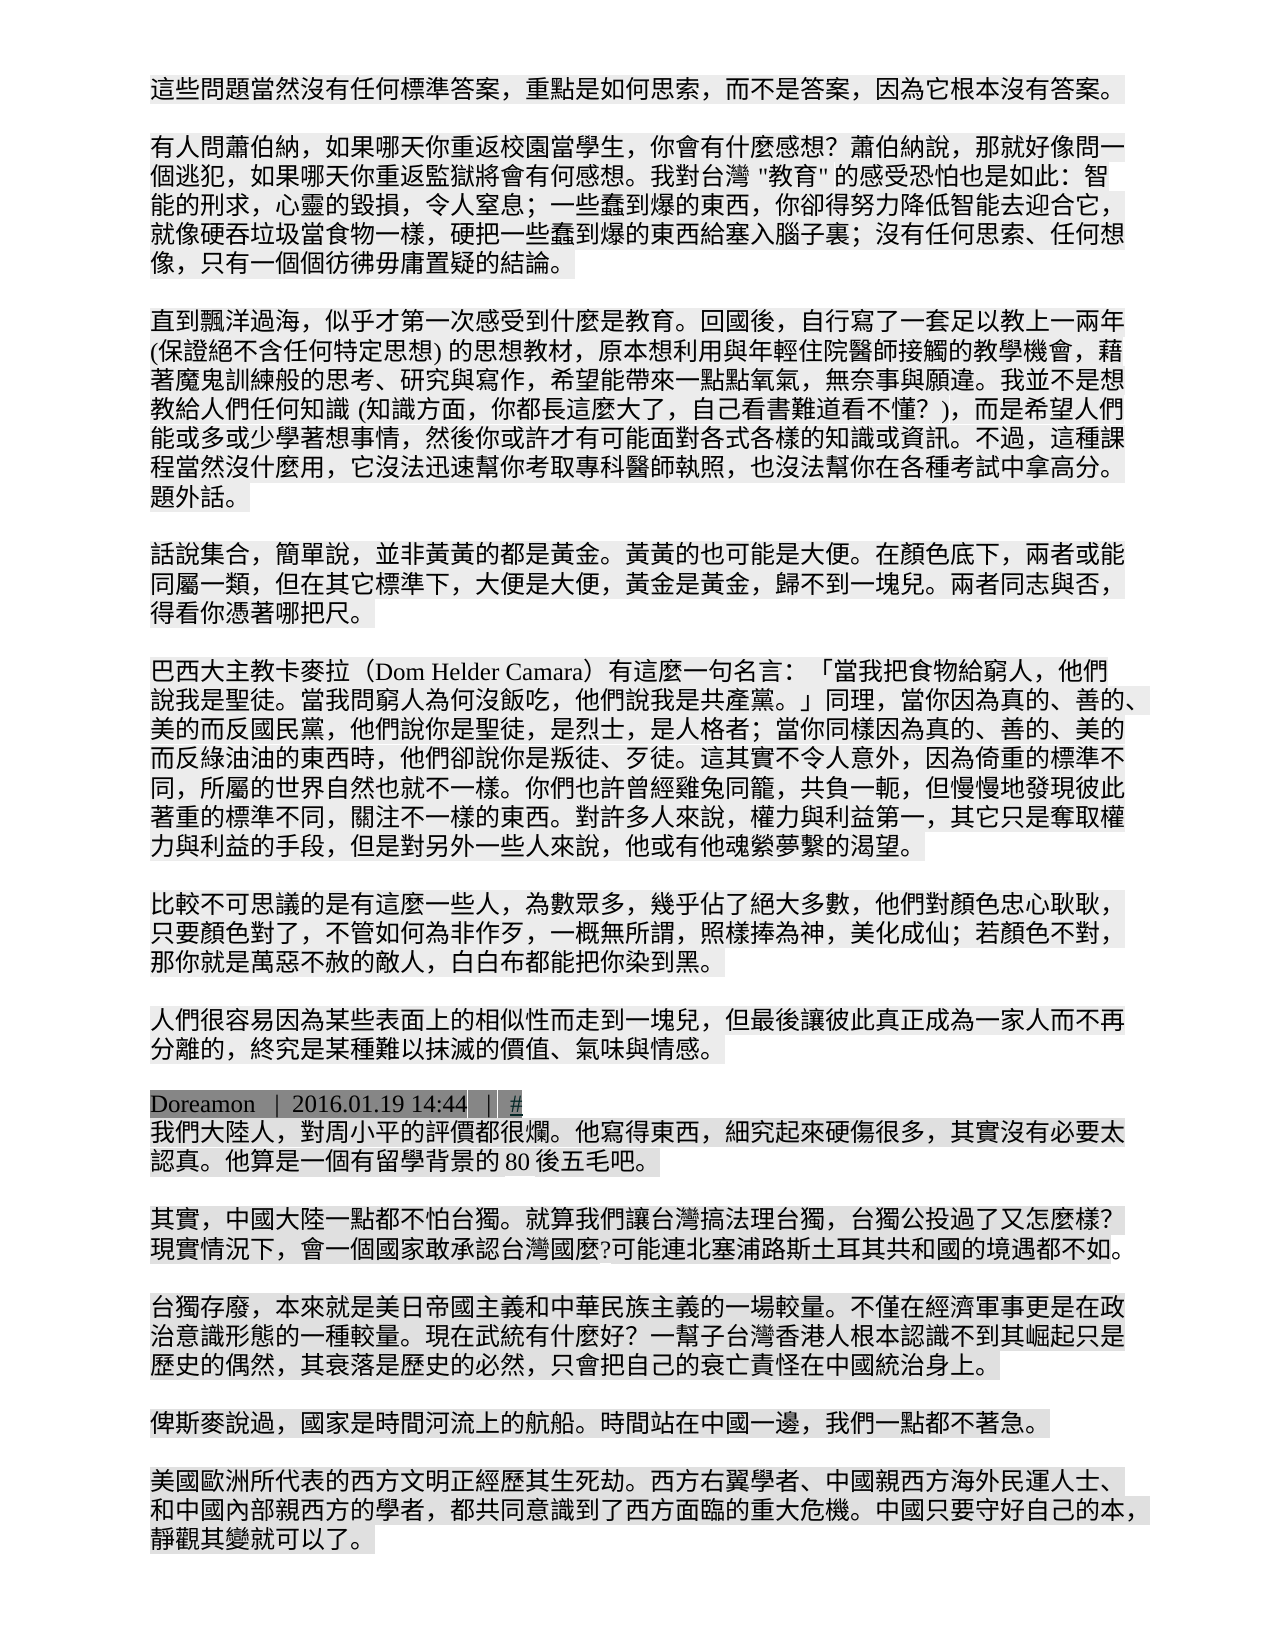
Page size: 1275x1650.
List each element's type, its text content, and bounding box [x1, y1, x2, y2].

text Doreamon | 2016.01.19 14:44 | # [150, 1089, 1125, 1118]
text 數學裏頭有個概念叫集合 (set)，特別有趣；小時候不明白為啥這東西是一種數學，乃至是數學的基礎，長大後才略知一二。哲學上也有大量相關討論，例如各種所謂悖論 (paradox)，甚至號稱動搖了數學的基礎，使數學陷入存在的危機。維根斯坦與羅素，兩人在哲學思想上最大的不同，便與此 "危機" 有關。 "集合" 有點類似 case and caseness。caseness就是使得case成為case的那個東西；就像 category(範疇)，這個範疇的 "語言" 跟那個範疇的 "語言"，乍聽類似，實則可能相去甚遠，甚至南轅北轍。 十年寒窗，特別懷念第一年的啟蒙時期，艱辛而愉悅；每星期寫一篇一千字小論文，每星期報告一次，老師會像蘇格拉底那樣，從你的思考中問你一些有的沒的，問到你啞口無言、難以自圓其說為止。這些有的沒的，與其說是一些你所不曾思索的問題 "內涵"，倒不如說是一種你所不曾如此思索的問題 "形式" 或發問方式，例如我常講的一個例子： "如果哪天你交了個外星球來的朋友，他從未看過狗，你如何讓他掌握 '狗' 這個概念?"。 掌握一個概念，就如同掌握一個 "集合"，你不需要去認識集合裏頭無數的 "元素" (或說case)；你只要掌握集合之所以聚集成一個類別的那個 "標準"，你就掌握了整個集合。這個標準，你可以說它就是一種caseness。 比方說一條香蕉，一塊黃金，一顆蘋果，一塊豆腐，哪些東西會成為同志，理應編派到同一國，當然不一定，這得看你打算依據什麼樣的標準來進行分類。依顏色，香蕉和黃金理應同一國；若依水果性質，香蕉和蘋果自然得手拉手成為同志；依軟硬度，香蕉必須跟豆腐認親。這麼簡單的道理誰不會？大家都會。但是，再怎麼艱難的概念體系，它的基礎定理卻往往極其簡單。 記得那時還有一題是這樣問的："你有沒有可能派給心靈 (mind)一個正面表列 (positive) 的描述方式？" 所謂 "正面"，比方說剛才那個外星人，你想教他認識狗這東西，那你有沒有可能列出各種有關狗的特質，一旦他一一掌握了這些特質 (比方說身體毛毛的，有一條尾巴會搖來搖去，四隻腳，聞到屎尿會很開心...等等等)，以後這外星人在街上走著，就能據此判斷哪些是狗，哪些不是狗。可是，萬一他遇到一隻斷了腿或是掉光毛的狗，很可能就會認不出來；當然，當他來到動物園，也許會誤以為獅子是條狗。似乎不管你如何定義，如何正面表列，你永遠也抓不準哪怕只是一條 "狗" 的概念，遑論其它更為複雜與抽象的人事物。 這些問題當然沒有任何標準答案，重點是如何思索，而不是答案，因為它根本沒有答案。 有人問蕭伯納，如果哪天你重返校園當學生，你會有什麼感想？蕭伯納說，那就好像問一個逃犯，如果哪天你重返監獄將會有何感想。我對台灣 "教育" 的感受恐怕也是如此：智能的刑求，心靈的毀損，令人窒息；一些蠢到爆的東西，你卻得努力降低智能去迎合它，就像硬吞垃圾當食物一樣，硬把一些蠢到爆的東西給塞入腦子裏；沒有任何思索、任何想像，只有一個個彷彿毋庸置疑的結論。 直到飄洋過海，似乎才第一次感受到什麼是教育。回國後，自行寫了一套足以教上一兩年 (保證絕不含任何特定思想) 的思想教材，原本想利用與年輕住院醫師接觸的教學機會，藉著魔鬼訓練般的思考、研究與寫作，希望能帶來一點點氧氣，無奈事與願違。我並不是想教給人們任何知識 (知識方面，你都長這麼大了，自己看書難道看不懂？)，而是希望人們能或多或少學著想事情，然後你或許才有可能面對各式各樣的知識或資訊。不過，這種課程當然沒什麼用，它沒法迅速幫你考取專科醫師執照，也沒法幫你在各種考試中拿高分。題外話。 話說集合，簡單說，並非黃黃的都是黃金。黃黃的也可能是大便。在顏色底下，兩者或能同屬一類，但在其它標準下，大便是大便，黃金是黃金，歸不到一塊兒。兩者同志與否，得看你憑著哪把尺。 巴西大主教卡麥拉（Dom Helder Camara）有這麼一句名言：「當我把食物給窮人，他們說我是聖徒。當我問窮人為何沒飯吃，他們說我是共產黨。」同理，當你因為真的、善的、美的而反國民黨，他們說你是聖徒，是烈士，是人格者；當你同樣因為真的、善的、美的而反綠油油的東西時，他們卻說你是叛徒、歹徒。這其實不令人意外，因為倚重的標準不同，所屬的世界自然也就不一樣。你們也許曾經雞兔同籠，共負一軛，但慢慢地發現彼此著重的標準不同，關注不一樣的東西。對許多人來說，權力與利益第一，其它只是奪取權力與利益的手段，但是對另外一些人來說，他或有他魂縈夢繫的渴望。 比較不可思議的是有這麼一些人，為數眾多，幾乎佔了絕大多數，他們對顏色忠心耿耿，只要顏色對了，不管如何為非作歹，一概無所謂，照樣捧為神，美化成仙；若顏色不對，那你就是萬惡不赦的敵人，白白布都能把你染到黑。 人們很容易因為某些表面上的相似性而走到一塊兒，但最後讓彼此真正成為一家人而不再分離的，終究是某種難以抹滅的價值、氣味與情感。 [150, 75, 1125, 1064]
text 我們大陸人，對周小平的評價都很爛。他寫得東西，細究起來硬傷很多，其實沒有必要太認真。他算是一個有留學背景的80後五毛吧。 其實，中國大陸一點都不怕台獨。就算我們讓台灣搞法理台獨，台獨公投過了又怎麼樣？現實情況下，會一個國家敢承認台灣國麼?可能連北塞浦路斯土耳其共和國的境遇都不如。 台獨存廢，本來就是美日帝國主義和中華民族主義的一場較量。不僅在經濟軍事更是在政治意識形態的一種較量。現在武統有什麼好？一幫子台灣香港人根本認識不到其崛起只是歷史的偶然，其衰落是歷史的必然，只會把自己的衰亡責怪在中國統治身上。 俾斯麥說過，國家是時間河流上的航船。時間站在中國一邊，我們一點都不著急。 美國歐洲所代表的西方文明正經歷其生死劫。西方右翼學者、中國親西方海外民運人士、和中國內部親西方的學者，都共同意識到了西方面臨的重大危機。中國只要守好自己的本，靜觀其變就可以了。 美國自由資本主義和歐洲民主社會主義的全面衰落，會使台灣喪失所有物質和精神上的對抗力量。 西方眼睜睜看著末日降臨Interview with Mark Steyn, Author of America Alone: The End of the World as We Know It http://www.youtube.com/watch?v=VuRZn3GK2tM 殷罡：伊斯蘭國的興起與世界秩序 http://www.youtube.com/watch?v=1cI7Qad_2fI 何清漣：巴黎恐襲，歐盟大同夢碎 http://www.ntdtv.com/xtr/b5/2015/11/24/a1237616.html 何清漣：ISIS的意識形態之魅 http://www.ntdtv.com/xtr/b5/2015/11/29/a1238669.html ISIS與歐洲穆斯林化對中國人的影響 http://b5.secretchina.com/news/15/11/26/593289.html [150, 1118, 1125, 1554]
